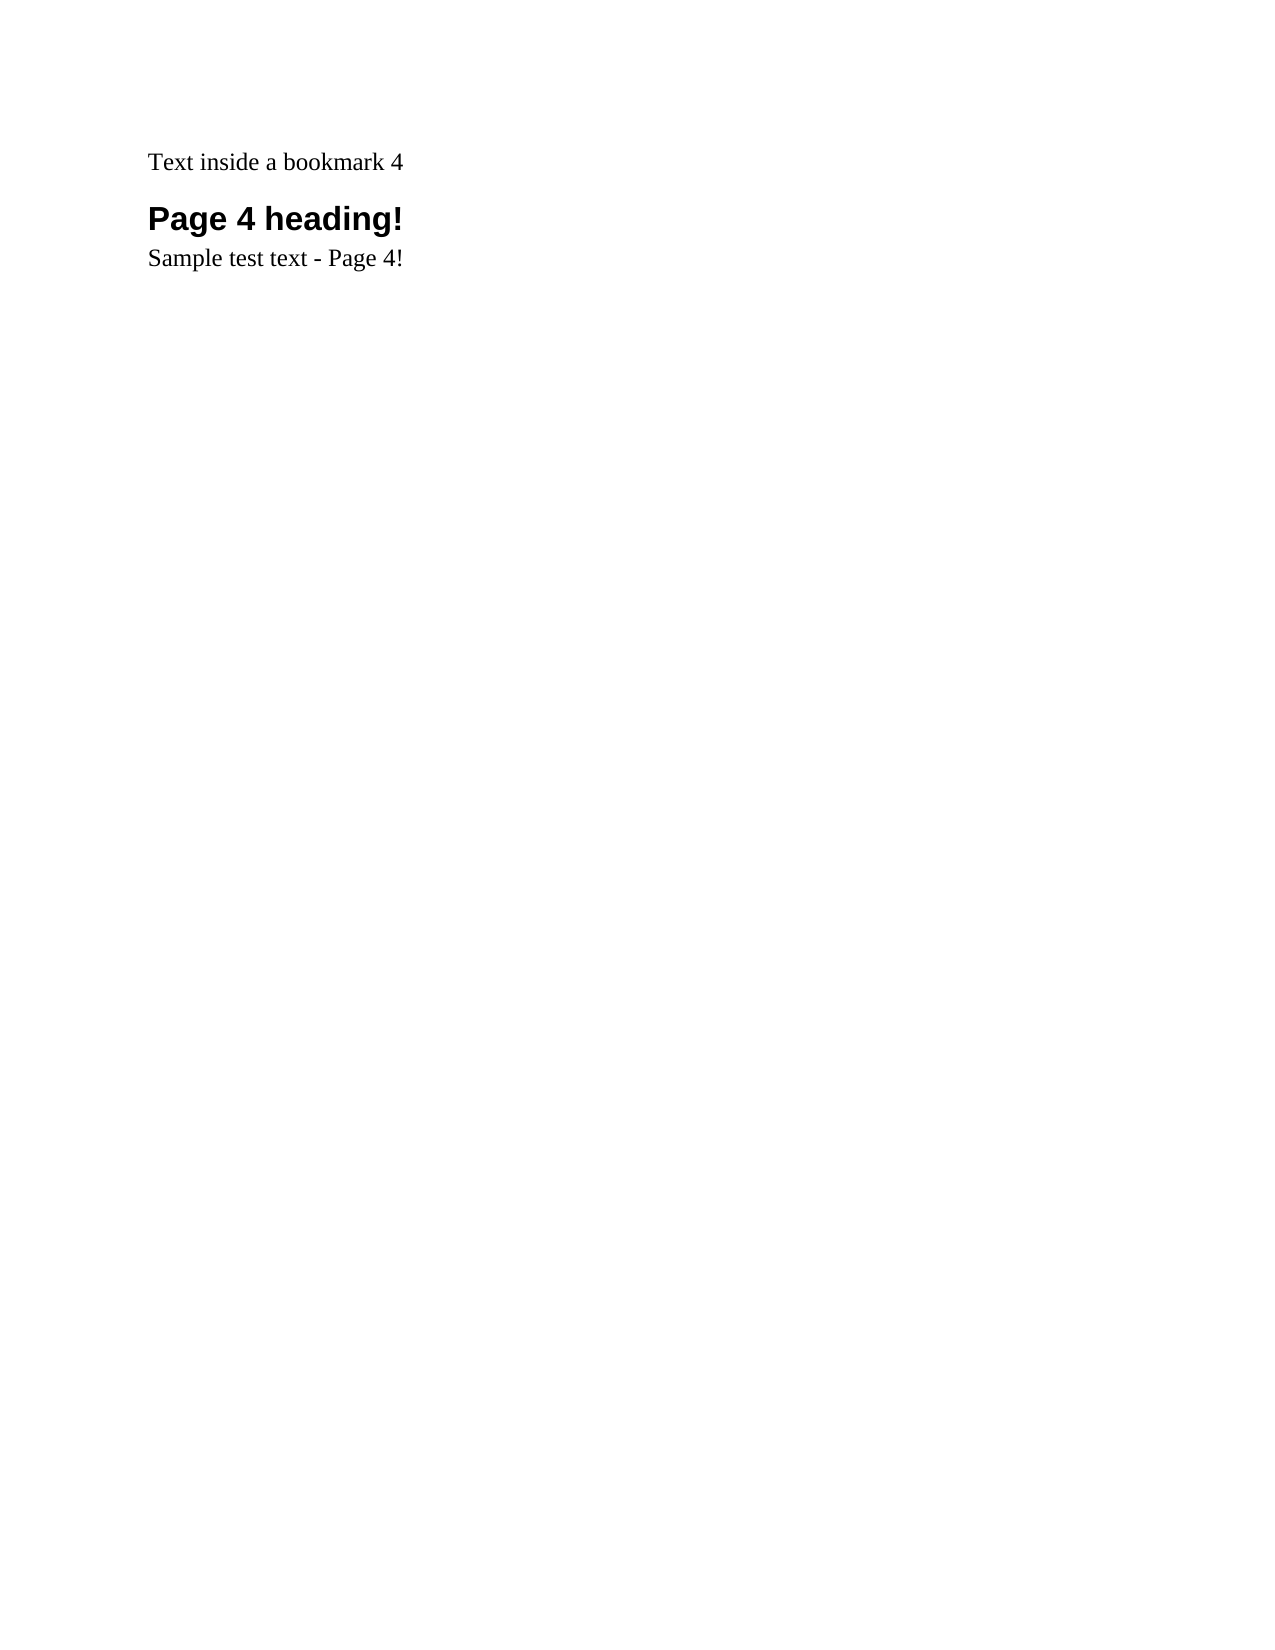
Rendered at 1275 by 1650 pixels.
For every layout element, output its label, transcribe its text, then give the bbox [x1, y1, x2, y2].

text Sample test text - Page 4! [148, 244, 1127, 272]
text Text inside a bookmark 4 [148, 148, 1127, 175]
subtitle Page 4 heading! [148, 200, 1127, 238]
